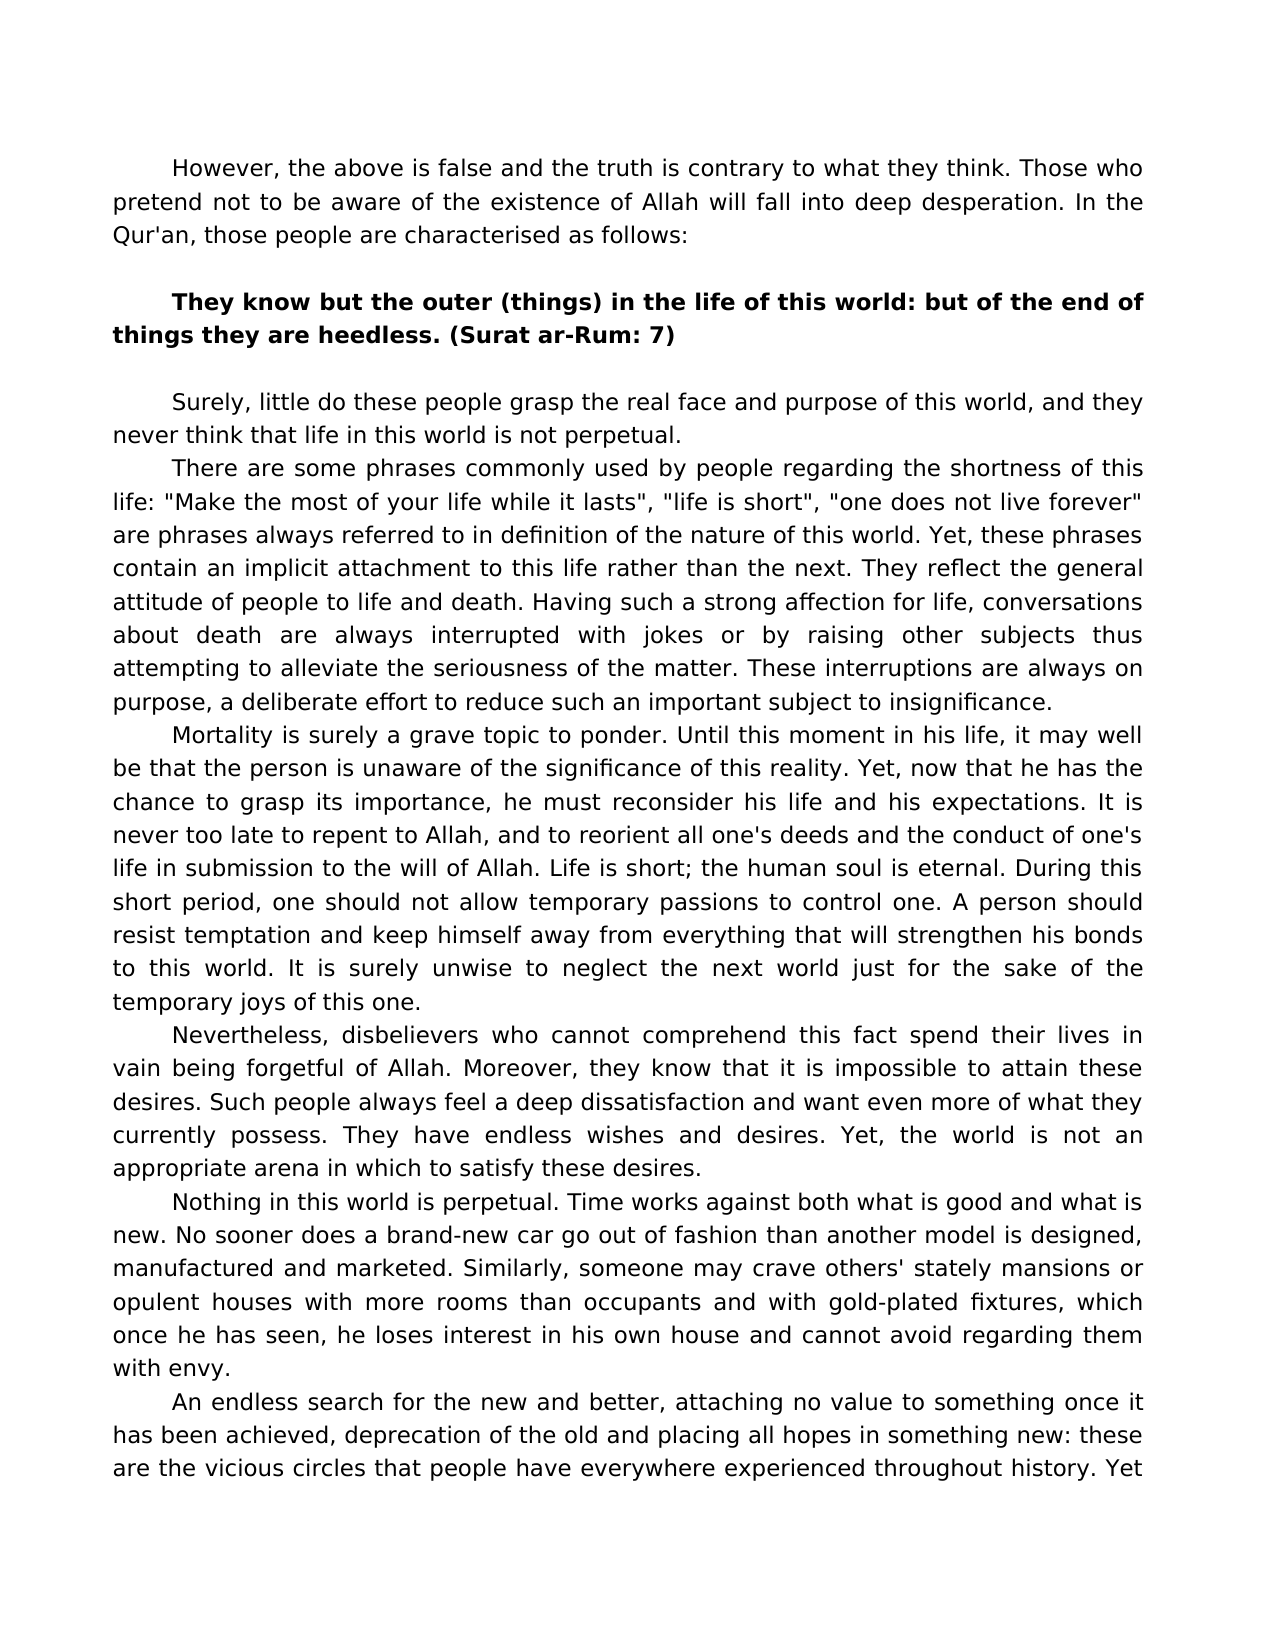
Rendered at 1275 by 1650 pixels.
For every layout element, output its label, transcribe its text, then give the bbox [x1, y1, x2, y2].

text Nevertheless, disbelievers who cannot comprehend this fact spend their lives in vain being forgetful of Allah. Moreover, they know that it is impossible to attain these desires. Such people always feel a deep dissatisfaction and want even more of what they currently possess. They have endless wishes and desires. Yet, the world is not an appropriate arena in which to satisfy these desires. [112, 1017, 1145, 1183]
text There are some phrases commonly used by people regarding the shortness of this life: "Make the most of your life while it lasts", "life is short", "one does not live forever" are phrases always referred to in definition of the nature of this world. Yet, these phrases contain an implicit attachment to this life rather than the next. They reflect the general attitude of people to life and death. Having such a strong affection for life, conversations about death are always interrupted with jokes or by raising other subjects thus attempting to alleviate the seriousness of the matter. These interruptions are always on purpose, a deliberate effort to reduce such an important subject to insignificance. [112, 450, 1145, 717]
text Surely, little do these people grasp the real face and purpose of this world, and they never think that life in this world is not perpetual. [112, 383, 1145, 450]
text An endless search for the new and better, attaching no value to something once it has been achieved, deprecation of the old and placing all hopes in something new: these are the vicious circles that people have everywhere experienced throughout history. Yet [112, 1383, 1145, 1483]
text Nothing in this world is perpetual. Time works against both what is good and what is new. No sooner does a brand-new car go out of fashion than another model is designed, manufactured and marketed. Similarly, someone may crave others' stately mansions or opulent houses with more rooms than occupants and with gold-plated fixtures, which once he has seen, he loses interest in his own house and cannot avoid regarding them with envy. [112, 1183, 1145, 1383]
text Mortality is surely a grave topic to ponder. Until this moment in his life, it may well be that the person is unaware of the significance of this reality. Yet, now that he has the chance to grasp its importance, he must reconsider his life and his expectations. It is never too late to repent to Allah, and to reorient all one's deeds and the conduct of one's life in submission to the will of Allah. Life is short; the human soul is eternal. During this short period, one should not allow temporary passions to control one. A person should resist temptation and keep himself away from everything that will strengthen his bonds to this world. It is surely unwise to neglect the next world just for the sake of the temporary joys of this one. [112, 717, 1145, 1017]
text They know but the outer (things) in the life of this world: but of the end of things they are heedless. (Surat ar-Rum: 7) [112, 283, 1145, 350]
text However, the above is false and the truth is contrary to what they think. Those who pretend not to be aware of the existence of Allah will fall into deep desperation. In the Qur'an, those people are characterised as follows: [112, 150, 1145, 250]
